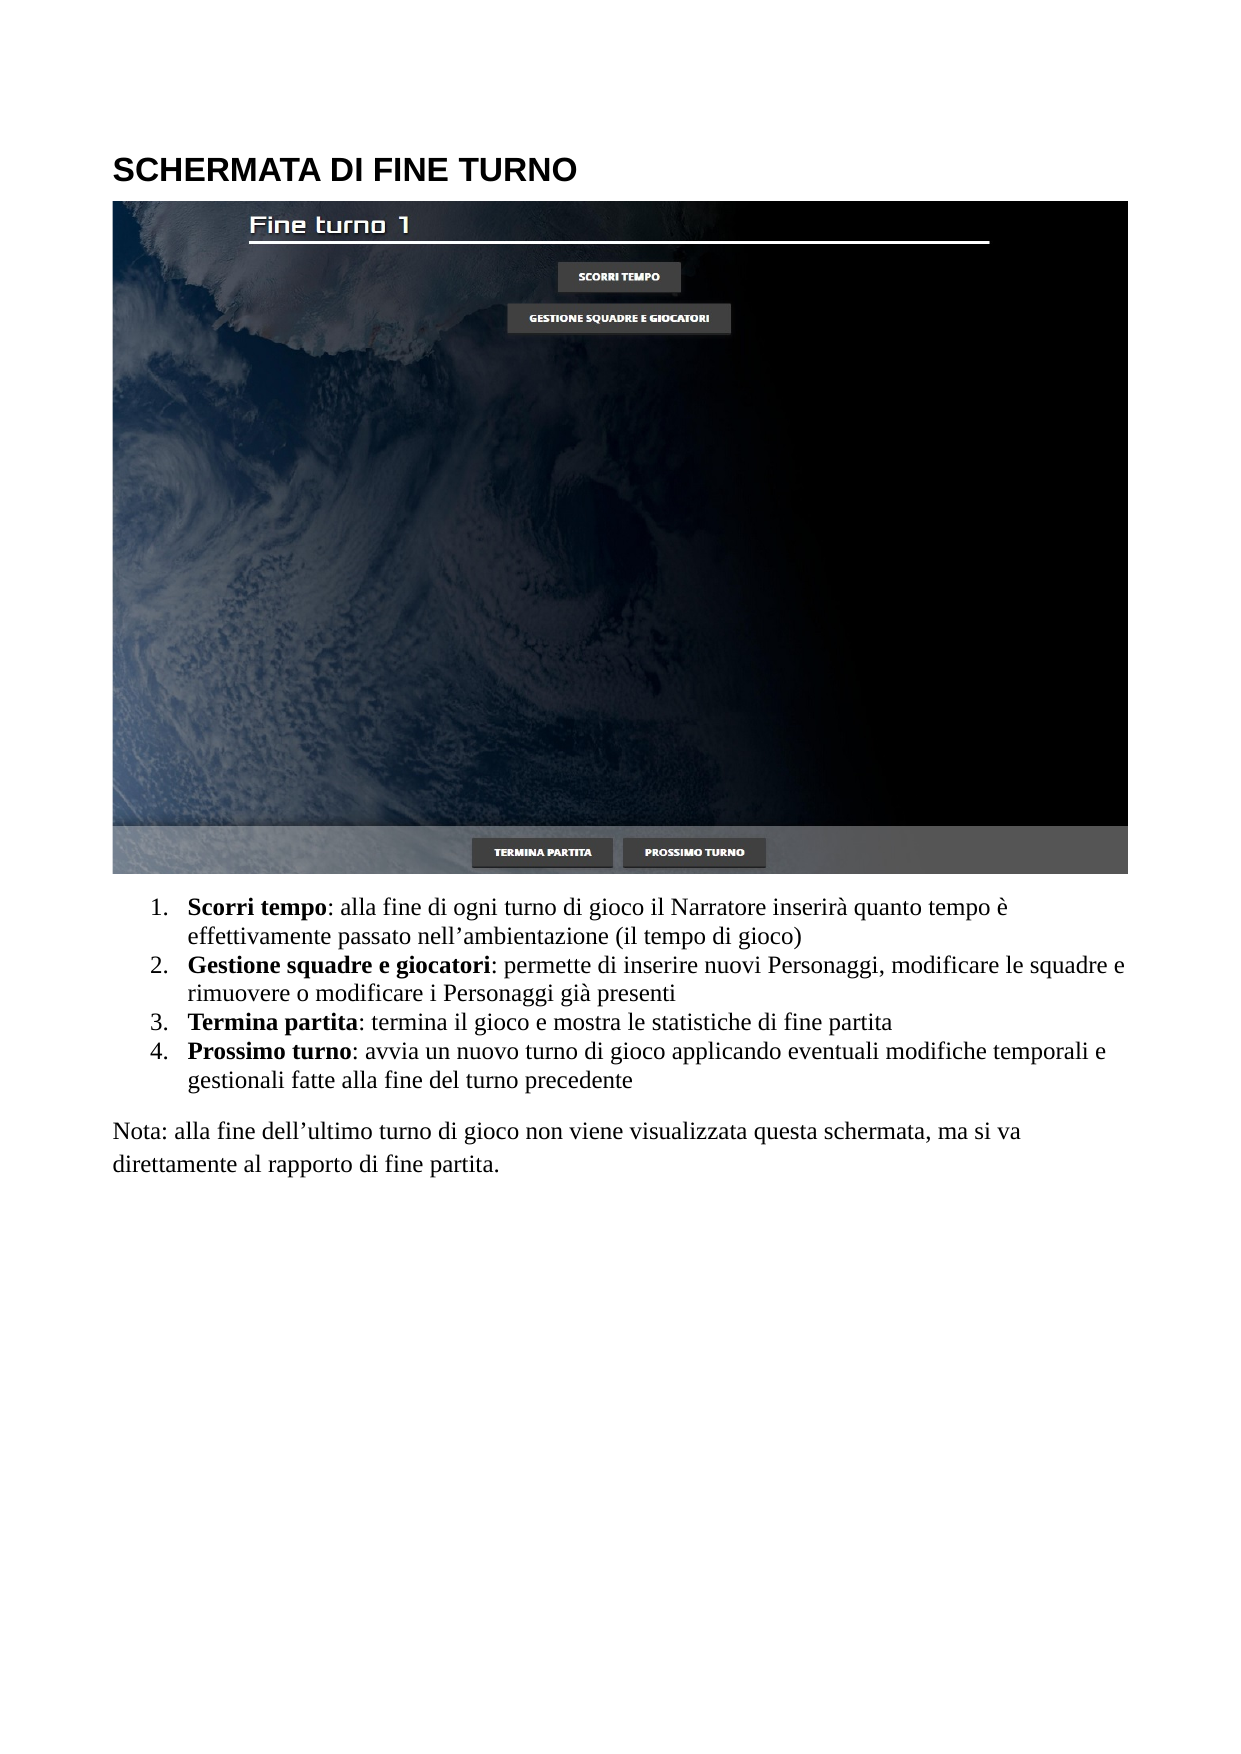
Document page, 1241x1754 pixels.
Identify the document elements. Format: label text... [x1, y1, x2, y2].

picture [112, 201, 1128, 874]
list Gestione squadre e giocatori: permette di inserire nuovi Personaggi, modificare le squadre e rimuovere o modificare i Personaggi già presenti [150, 950, 1128, 1007]
list Scorri tempo: alla fine di ogni turno di gioco il Narratore inserirà quanto tempo è effettivamente passato nell’ambientazione (il tempo di gioco) [150, 892, 1128, 950]
list Prossimo turno: avvia un nuovo turno di gioco applicando eventuali modifiche temporali e gestionali fatte alla fine del turno precedente [150, 1036, 1128, 1093]
text Nota: alla fine dell’ultimo turno di gioco non viene visualizzata questa schermata, ma si va direttamente al rapporto di fine partita. [112, 1116, 1128, 1178]
subtitle Schermata di fine turno [112, 150, 1128, 189]
list Termina partita: termina il gioco e mostra le statistiche di fine partita [150, 1007, 1128, 1036]
